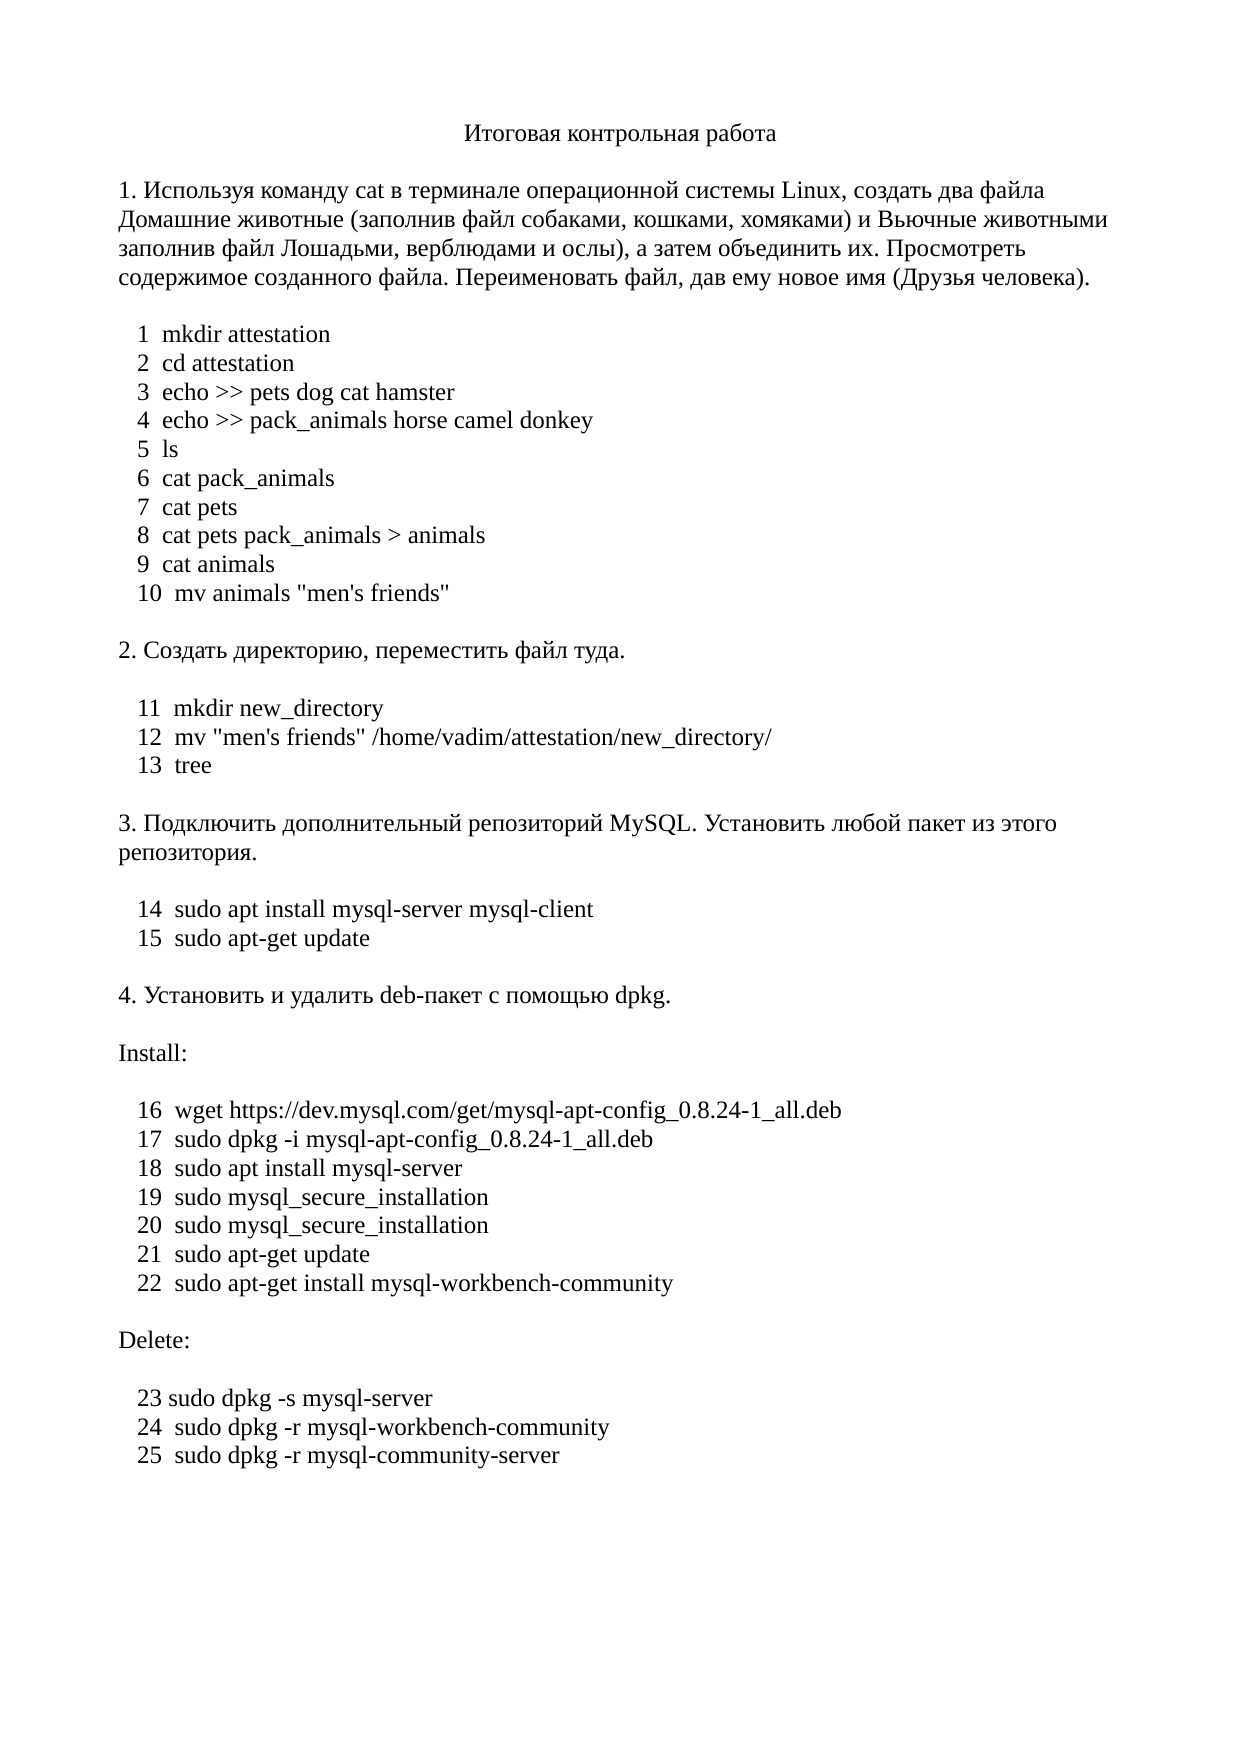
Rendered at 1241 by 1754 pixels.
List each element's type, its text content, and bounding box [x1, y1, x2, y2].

text 3. Подключить дополнительный репозиторий MySQL. Установить любой пакет из этого репозитория. [118, 808, 1122, 866]
text 7 cat pets [118, 492, 1122, 521]
text 19 sudo mysql_secure_installation [118, 1182, 1122, 1211]
text Delete: [118, 1326, 1122, 1354]
text 10 mv animals "men's friends" [118, 578, 1122, 607]
text 4. Установить и удалить deb-пакет с помощью dpkg. [118, 981, 1122, 1009]
text Итоговая контрольная работа [118, 118, 1122, 147]
text 13 tree [118, 751, 1122, 779]
text 11 mkdir new_directory [118, 693, 1122, 722]
text 5 ls [118, 434, 1122, 463]
text 9 cat animals [118, 549, 1122, 578]
text 1. Используя команду cat в терминале операционной системы Linux, создать два файла Домашние животные (заполнив файл собаками, кошками, хомяками) и Вьючные животными заполнив файл Лошадьми, верблюдами и ослы), а затем объединить их. Просмотреть содержимое созданного файла. Переименовать файл, дав ему новое имя (Друзья человека). [118, 176, 1122, 291]
text 14 sudo apt install mysql-server mysql-client [118, 894, 1122, 923]
text 21 sudo apt-get update [118, 1239, 1122, 1268]
text 25 sudo dpkg -r mysql-community-server [118, 1441, 1122, 1469]
text 15 sudo apt-get update [118, 923, 1122, 952]
text 23 sudo dpkg -s mysql-server [118, 1383, 1122, 1412]
text 4 echo >> pack_animals horse camel donkey [118, 406, 1122, 434]
text 12 mv "men's friends" /home/vadim/attestation/new_directory/ [118, 722, 1122, 751]
text 24 sudo dpkg -r mysql-workbench-community [118, 1412, 1122, 1441]
text 2 cd attestation [118, 348, 1122, 377]
text Install: [118, 1038, 1122, 1067]
text 8 cat pets pack_animals > animals [118, 521, 1122, 549]
text 16 wget https://dev.mysql.com/get/mysql-apt-config_0.8.24-1_all.deb [118, 1096, 1122, 1124]
text 20 sudo mysql_secure_installation [118, 1211, 1122, 1239]
text 1 mkdir attestation [118, 319, 1122, 348]
text 3 echo >> pets dog cat hamster [118, 377, 1122, 406]
text 18 sudo apt install mysql-server [118, 1153, 1122, 1182]
text 17 sudo dpkg -i mysql-apt-config_0.8.24-1_all.deb [118, 1124, 1122, 1153]
text 6 cat pack_animals [118, 463, 1122, 492]
text 22 sudo apt-get install mysql-workbench-community [118, 1268, 1122, 1297]
text 2. Создать директорию, переместить файл туда. [118, 636, 1122, 664]
